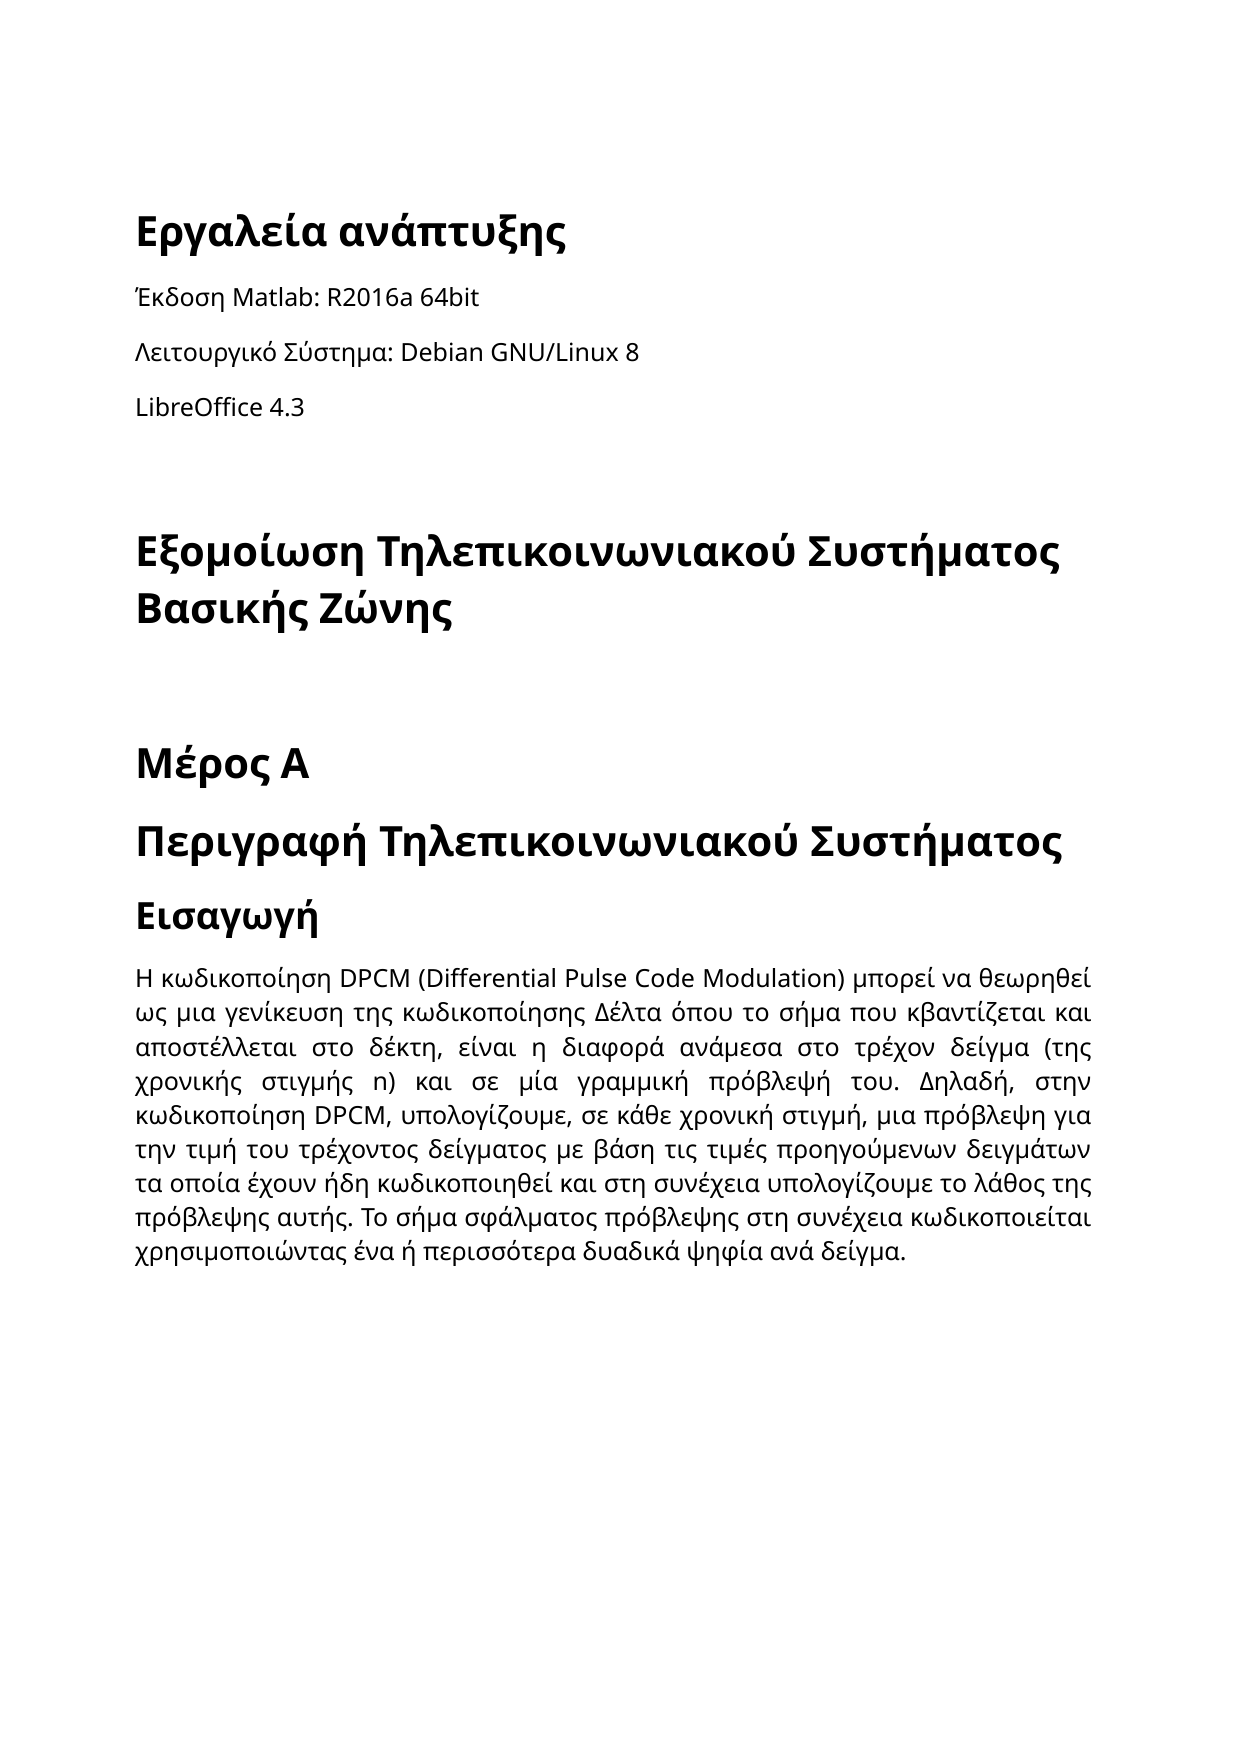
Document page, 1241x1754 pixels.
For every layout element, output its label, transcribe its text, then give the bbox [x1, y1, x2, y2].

text Λειτουργικό Σύστημα: Debian GNU/Linux 8 [135, 334, 1092, 369]
text Εργαλεία ανάπτυξης [135, 202, 1092, 259]
text Έκδοση Matlab: R2016a 64bit [135, 280, 1092, 314]
text Εξομοίωση Τηλεπικοινωνιακού Συστήματος Βασικής Ζώνης [135, 522, 1092, 636]
text Μέρος Α [135, 734, 1092, 791]
text Περιγραφή Τηλεπικοινωνιακού Συστήματος [135, 812, 1092, 868]
text Εισαγωγή [135, 889, 1092, 940]
text LibreOffice 4.3 [135, 389, 1092, 423]
text Η κωδικοποίηση DPCM (Differential Pulse Code Modulation) μπορεί να θεωρηθεί ως μια γενίκευση της κωδικοποίησης Δέλτα όπου το σήμα που κβαντίζεται και αποστέλλεται στο δέκτη, είναι η διαφορά ανάμεσα στο τρέχον δείγμα (της χρονικής στιγμής n) και σε μία γραμμική πρόβλεψή του. Δηλαδή, στην κωδικοποίηση DPCM, υπολογίζουμε, σε κάθε χρονική στιγμή, μια πρόβλεψη για την τιμή του τρέχοντος δείγματος με βάση τις τιμές προηγούμενων δειγμάτων τα οποία έχουν ήδη κωδικοποιηθεί και στη συνέχεια υπολογίζουμε το λάθος της πρόβλεψης αυτής. Το σήμα σφάλματος πρόβλεψης στη συνέχεια κωδικοποιείται χρησιμοποιώντας ένα ή περισσότερα δυαδικά ψηφία ανά δείγμα. [135, 961, 1092, 1268]
